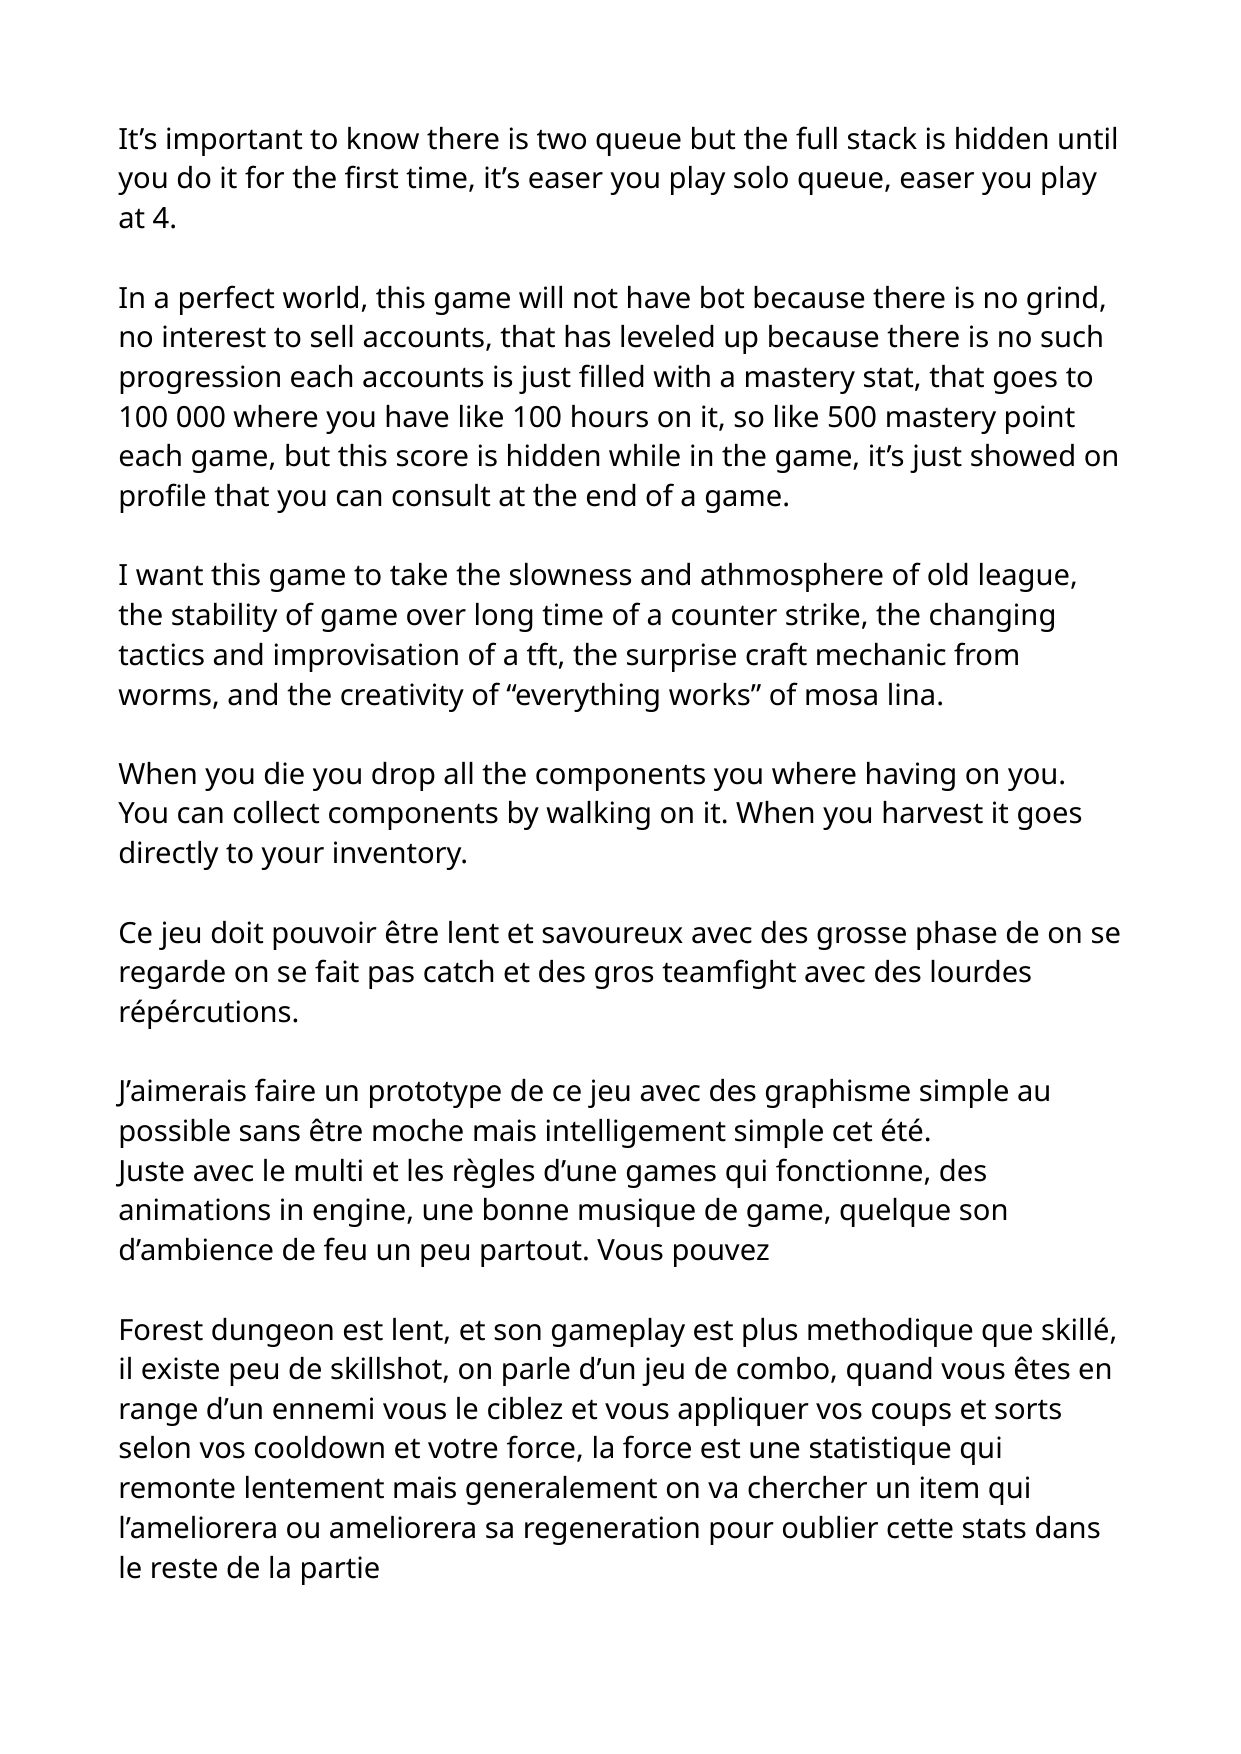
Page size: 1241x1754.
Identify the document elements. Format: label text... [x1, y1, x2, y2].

text Ce jeu doit pouvoir être lent et savoureux avec des grosse phase de on se regarde on se fait pas catch et des gros teamfight avec des lourdes répércutions. [118, 912, 1122, 1031]
text In a perfect world, this game will not have bot because there is no grind, no interest to sell accounts, that has leveled up because there is no such progression each accounts is just filled with a mastery stat, that goes to 100 000 where you have like 100 hours on it, so like 500 mastery point each game, but this score is hidden while in the game, it’s just showed on profile that you can consult at the end of a game. [118, 277, 1122, 515]
text When you die you drop all the components you where having on you. You can collect components by walking on it. When you harvest it goes directly to your inventory. [118, 753, 1122, 872]
text Juste avec le multi et les règles d’une games qui fonctionne, des animations in engine, une bonne musique de game, quelque son d’ambience de feu un peu partout. Vous pouvez [118, 1150, 1122, 1269]
text It’s important to know there is two queue but the full stack is hidden until you do it for the first time, it’s easer you play solo queue, easer you play at 4. [118, 118, 1122, 237]
text J’aimerais faire un prototype de ce jeu avec des graphisme simple au possible sans être moche mais intelligement simple cet été. [118, 1071, 1122, 1150]
text I want this game to take the slowness and athmosphere of old league, the stability of game over long time of a counter strike, the changing tactics and improvisation of a tft, the surprise craft mechanic from worms, and the creativity of “everything works” of mosa lina. [118, 555, 1122, 713]
text Forest dungeon est lent, et son gameplay est plus methodique que skillé, il existe peu de skillshot, on parle d’un jeu de combo, quand vous êtes en range d’un ennemi vous le ciblez et vous appliquer vos coups et sorts selon vos cooldown et votre force, la force est une statistique qui remonte lentement mais generalement on va chercher un item qui l’ameliorera ou ameliorera sa regeneration pour oublier cette stats dans le reste de la partie [118, 1309, 1122, 1587]
